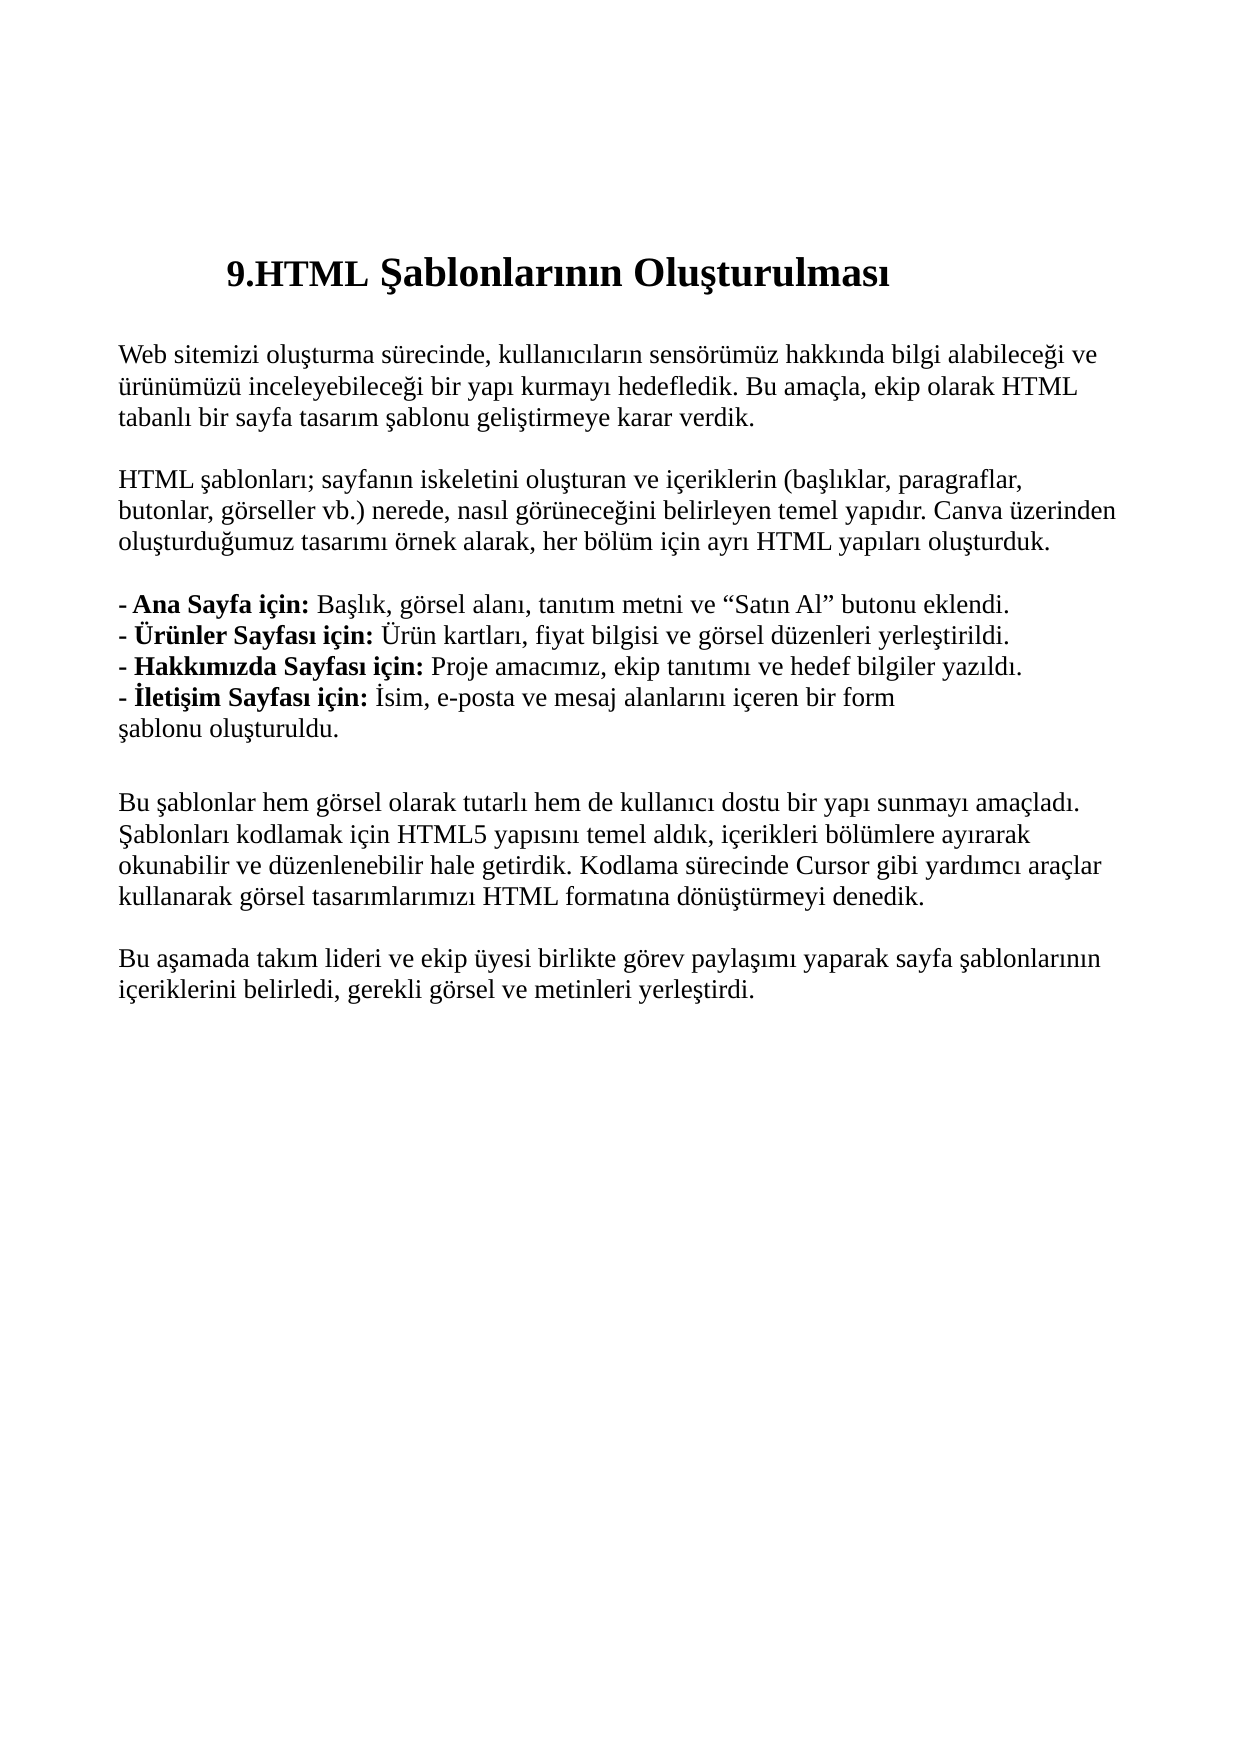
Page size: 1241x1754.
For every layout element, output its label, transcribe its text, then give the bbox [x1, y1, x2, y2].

text Bu şablonlar hem görsel olarak tutarlı hem de kullanıcı dostu bir yapı sunmayı amaçladı. Şablonları kodlamak için HTML5 yapısını temel aldık, içerikleri bölümlere ayırarak okunabilir ve düzenlenebilir hale getirdik. Kodlama sürecinde Cursor gibi yardımcı araçlar kullanarak görsel tasarımlarımızı HTML formatına dönüştürmeyi denedik. Bu aşamada takım lideri ve ekip üyesi birlikte görev paylaşımı yaparak sayfa şablonlarının içeriklerini belirledi, gerekli görsel ve metinleri yerleştirdi. [118, 787, 1122, 1036]
text 9.HTML Şablonlarının Oluşturulması Web sitemizi oluşturma sürecinde, kullanıcıların sensörümüz hakkında bilgi alabileceği ve ürünümüzü inceleyebileceği bir yapı kurmayı hedefledik. Bu amaçla, ekip olarak HTML tabanlı bir sayfa tasarım şablonu geliştirmeye karar verdik. HTML şablonları; sayfanın iskeletini oluşturan ve içeriklerin (başlıklar, paragraflar, butonlar, görseller vb.) nerede, nasıl görüneceğini belirleyen temel yapıdır. Canva üzerinden oluşturduğumuz tasarımı örnek alarak, her bölüm için ayrı HTML yapıları oluşturduk. - Ana Sayfa için: Başlık, görsel alanı, tanıtım metni ve “Satın Al” butonu eklendi. - Ürünler Sayfası için: Ürün kartları, fiyat bilgisi ve görsel düzenleri yerleştirildi. - Hakkımızda Sayfası için: Proje amacımız, ekip tanıtımı ve hedef bilgiler yazıldı. - İletişim Sayfası için: İsim, e-posta ve mesaj alanlarını içeren bir form şablonu oluşturuldu. [118, 247, 1122, 743]
